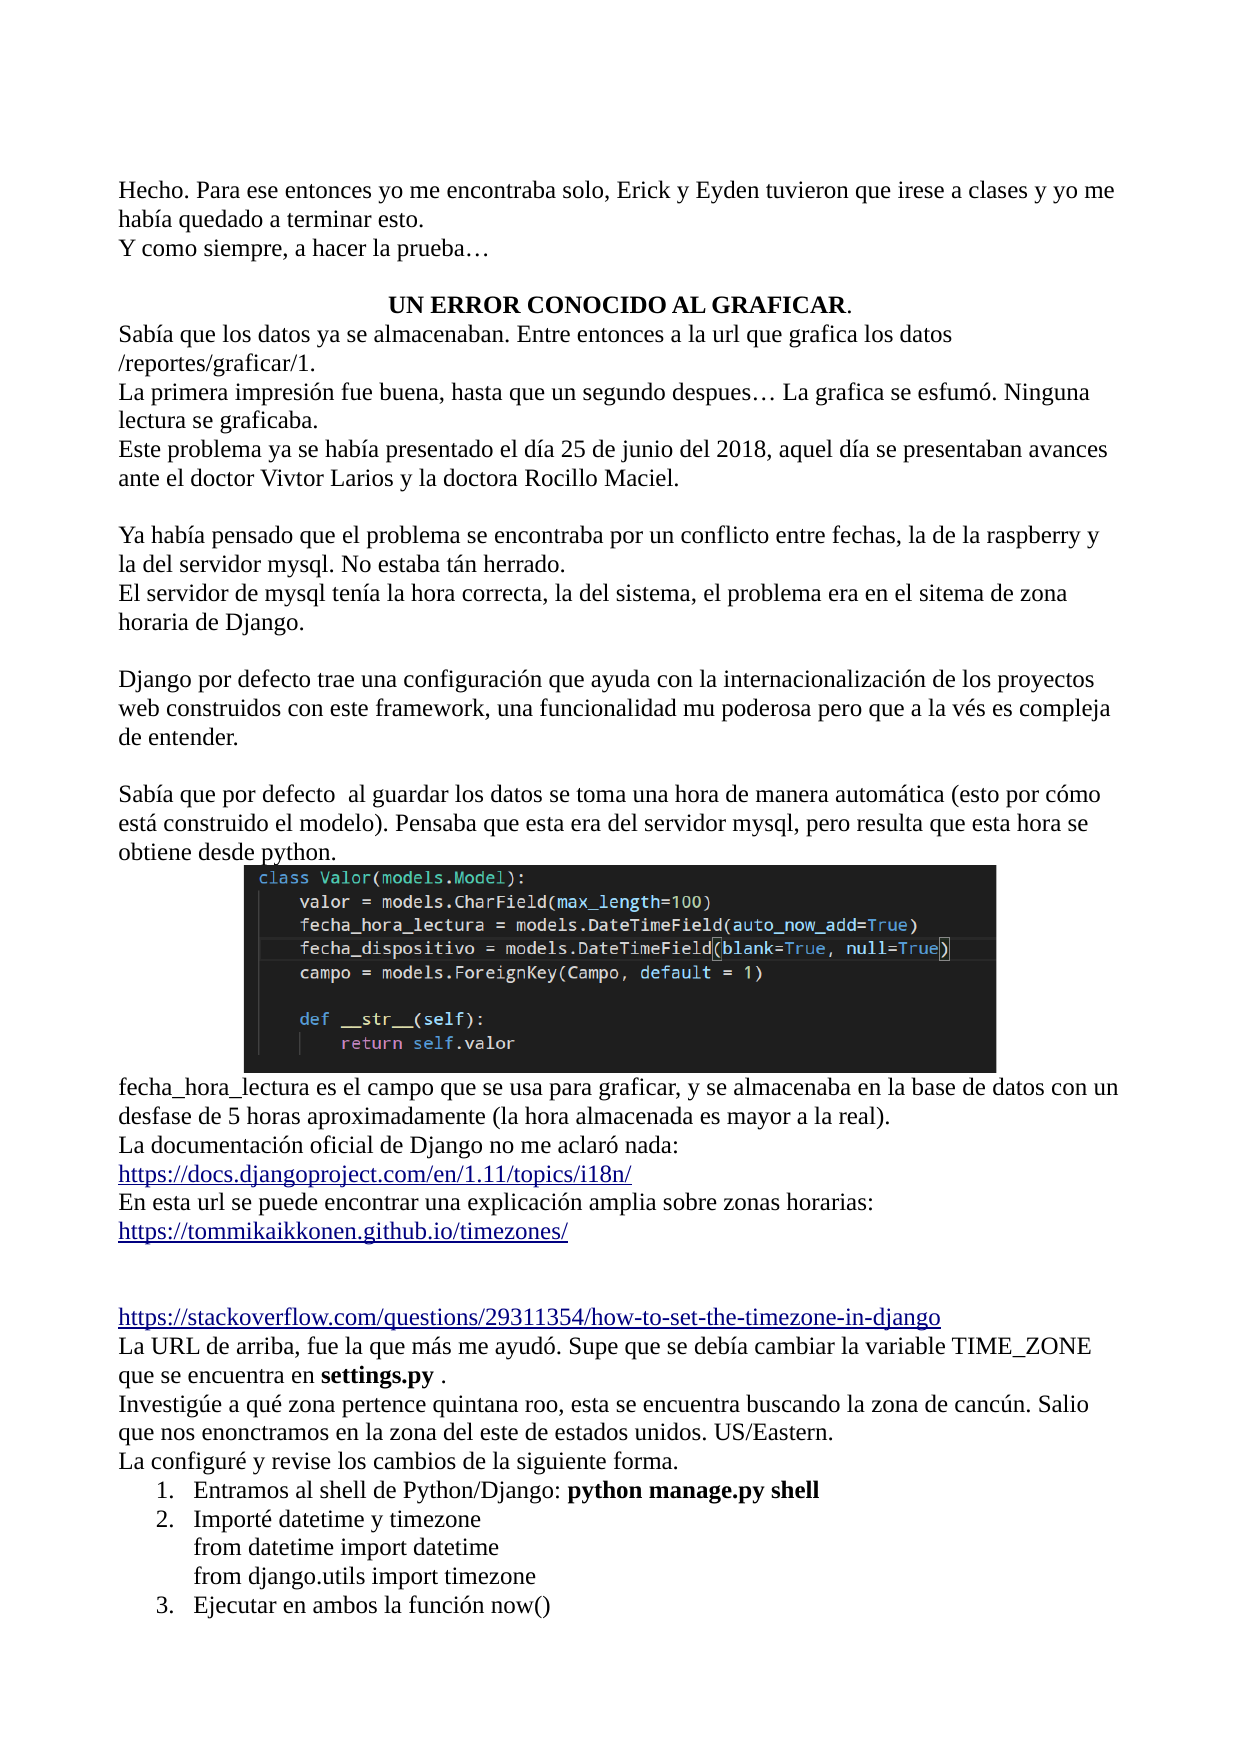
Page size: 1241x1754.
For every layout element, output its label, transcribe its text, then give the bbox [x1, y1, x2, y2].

text La URL de arriba, fue la que más me ayudó. Supe que se debía cambiar la variable TIME_ZONE que se encuentra en settings.py . [118, 1331, 1122, 1389]
text UN ERROR CONOCIDO AL GRAFICAR. [118, 291, 1122, 319]
text https://stackoverflow.com/questions/29311354/how-to-set-the-timezone-in-django [118, 1302, 1122, 1331]
text El servidor de mysql tenía la hora correcta, la del sistema, el problema era en el sitema de zona horaria de Django. [118, 578, 1122, 636]
text https://docs.djangoproject.com/en/1.11/topics/i18n/ [118, 1159, 1122, 1187]
text Ya había pensado que el problema se encontraba por un conflicto entre fechas, la de la raspberry y la del servidor mysql. No estaba tán herrado. [118, 521, 1122, 578]
text Y como siempre, a hacer la prueba… [118, 233, 1122, 262]
text Hecho. Para ese entonces yo me encontraba solo, Erick y Eyden tuvieron que irese a clases y yo me había quedado a terminar esto. [118, 176, 1122, 233]
picture [243, 865, 997, 1073]
list from datetime import datetime [156, 1532, 1122, 1561]
list Entramos al shell de Python/Django: python manage.py shell [156, 1475, 1122, 1504]
list Ejecutar en ambos la función now() [156, 1590, 1122, 1619]
text Investigúe a qué zona pertence quintana roo, esta se encuentra buscando la zona de cancún. Salio que nos enonctramos en la zona del este de estados unidos. US/Eastern. [118, 1389, 1122, 1446]
list from django.utils import timezone [156, 1561, 1122, 1590]
text La documentación oficial de Django no me aclaró nada: [118, 1130, 1122, 1159]
text En esta url se puede encontrar una explicación amplia sobre zonas horarias: [118, 1187, 1122, 1216]
text Django por defecto trae una configuración que ayuda con la internacionalización de los proyectos web construidos con este framework, una funcionalidad mu poderosa pero que a la vés es compleja de entender. [118, 664, 1122, 751]
text https://tommikaikkonen.github.io/timezones/ [118, 1216, 1122, 1245]
text La configuré y revise los cambios de la siguiente forma. [118, 1446, 1122, 1475]
text La primera impresión fue buena, hasta que un segundo despues… La grafica se esfumó. Ninguna lectura se graficaba. [118, 377, 1122, 434]
text fecha_hora_lectura es el campo que se usa para graficar, y se almacenaba en la base de datos con un desfase de 5 horas aproximadamente (la hora almacenada es mayor a la real). [118, 866, 1122, 1130]
text Sabía que los datos ya se almacenaban. Entre entonces a la url que grafica los datos /reportes/graficar/1. [118, 319, 1122, 377]
list Importé datetime y timezone [156, 1504, 1122, 1532]
text Este problema ya se había presentado el día 25 de junio del 2018, aquel día se presentaban avances ante el doctor Vivtor Larios y la doctora Rocillo Maciel. [118, 434, 1122, 492]
text Sabía que por defecto al guardar los datos se toma una hora de manera automática (esto por cómo está construido el modelo). Pensaba que esta era del servidor mysql, pero resulta que esta hora se obtiene desde python. [118, 779, 1122, 866]
